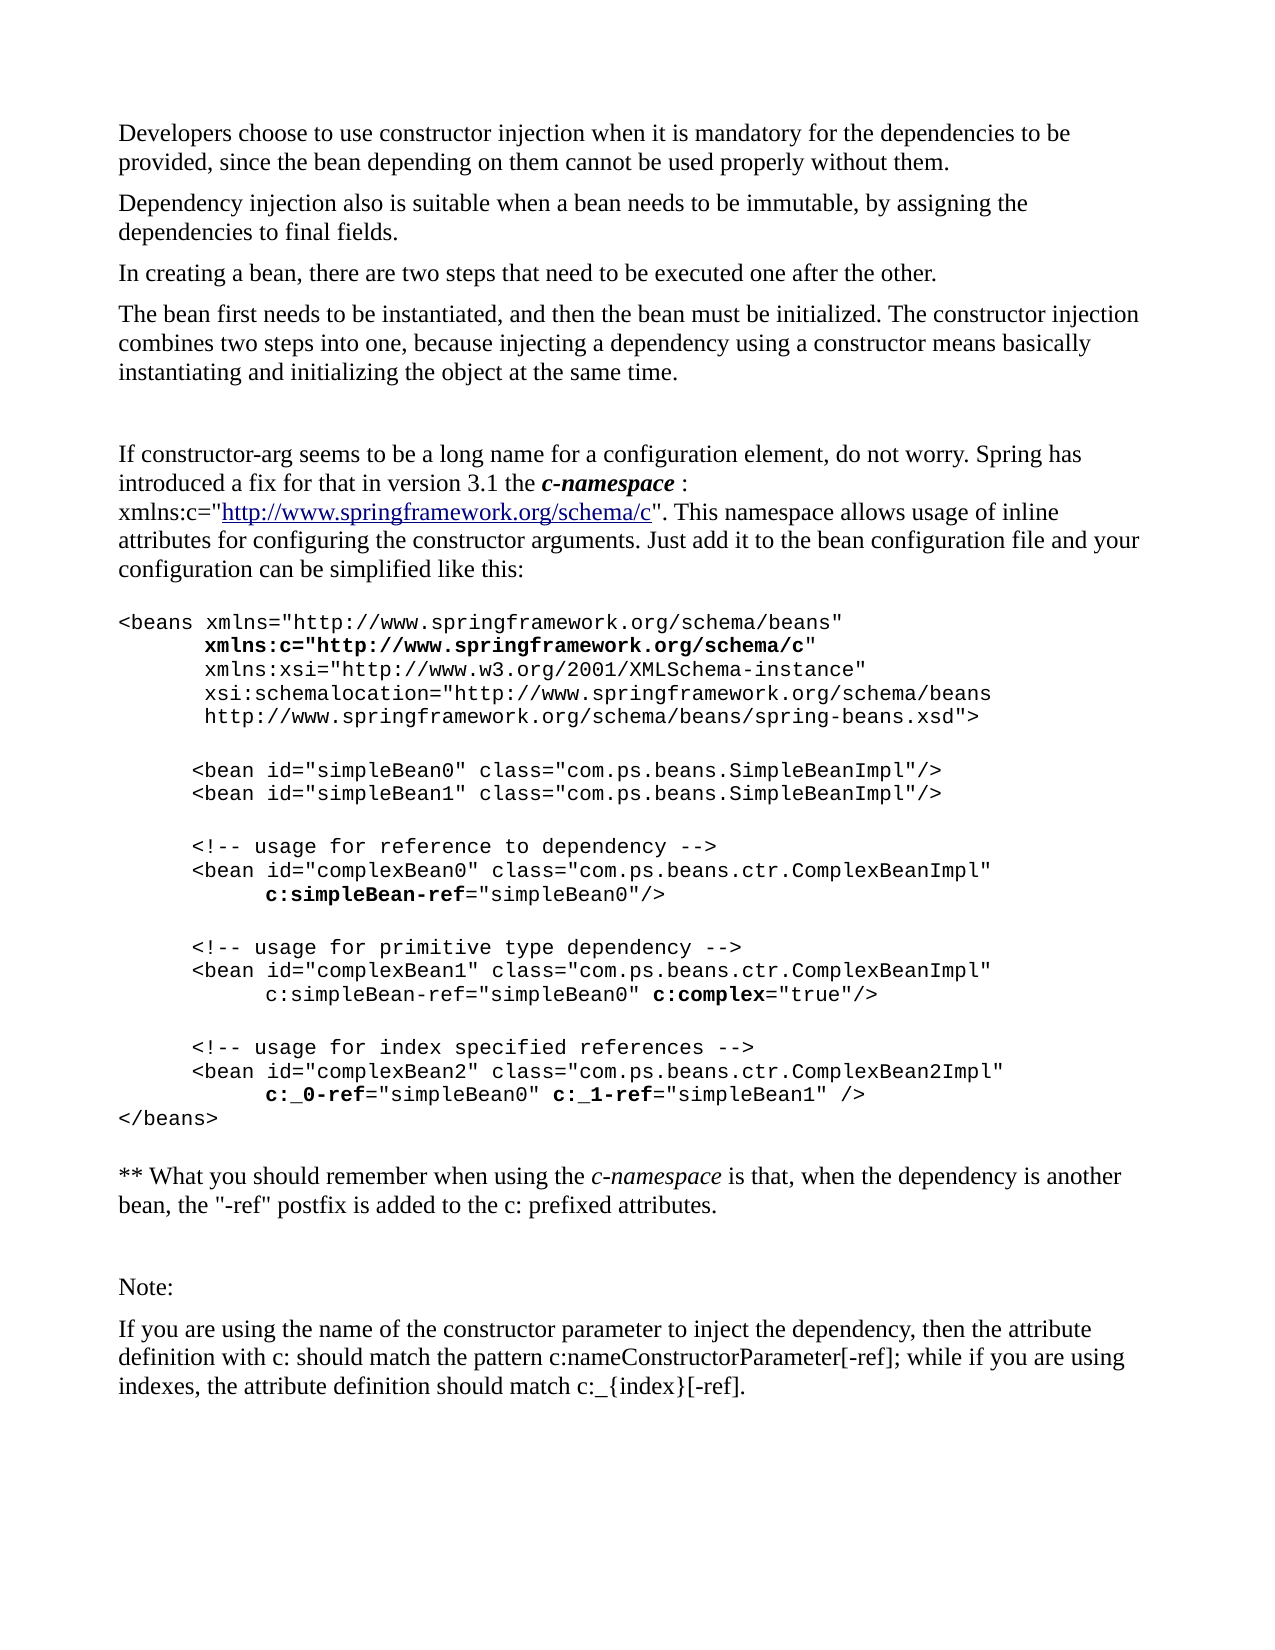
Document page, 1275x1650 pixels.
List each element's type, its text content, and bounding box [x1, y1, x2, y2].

text </beans> [118, 1108, 1157, 1132]
text xmlns:xsi="http://www.w3.org/2001/XMLSchema-instance" [118, 659, 1157, 683]
text <bean id="simpleBean0" class="com.ps.beans.SimpleBeanImpl"/> [118, 759, 1157, 783]
text <bean id="complexBean2" class="com.ps.beans.ctr.ComplexBean2Impl" [118, 1061, 1157, 1084]
text <bean id="complexBean1" class="com.ps.beans.ctr.ComplexBeanImpl" [118, 960, 1157, 984]
text <!-- usage for primitive type dependency --> [118, 937, 1157, 960]
text Dependency injection also is suitable when a bean needs to be immutable, by assigning the dependencies to final fields. [118, 188, 1157, 246]
text Note: [118, 1272, 1157, 1301]
text <!-- usage for index specified references --> [118, 1037, 1157, 1061]
text c:simpleBean-ref="simpleBean0" c:complex="true"/> [118, 984, 1157, 1008]
text <!-- usage for reference to dependency --> [118, 836, 1157, 860]
text In creating a bean, there are two steps that need to be executed one after the other. [118, 258, 1157, 287]
text <bean id="complexBean0" class="com.ps.beans.ctr.ComplexBeanImpl" [118, 860, 1157, 884]
text ** What you should remember when using the c-namespace is that, when the dependency is another bean, the "-ref" postfix is added to the c: prefixed attributes. [118, 1161, 1157, 1219]
text c:_0-ref="simpleBean0" c:_1-ref="simpleBean1" /> [118, 1084, 1157, 1108]
text xsi:schemalocation="http://www.springframework.org/schema/beans [118, 683, 1157, 706]
text If constructor-arg seems to be a long name for a configuration element, do not worry. Spring has introduced a fix for that in version 3.1 the c-namespace : xmlns:c="http://www.springframework.org/schema/c". This namespace allows usage of inline attributes for configuring the constructor arguments. Just add it to the bean configuration file and your configuration can be simplified like this: [118, 439, 1157, 583]
text <bean id="simpleBean1" class="com.ps.beans.SimpleBeanImpl"/> [118, 783, 1157, 807]
text http://www.springframework.org/schema/beans/spring-beans.xsd"> [118, 706, 1157, 730]
text <beans xmlns="http://www.springframework.org/schema/beans" [118, 612, 1157, 636]
text If you are using the name of the constructor parameter to inject the dependency, then the attribute definition with c: should match the pattern c:nameConstructorParameter[-ref]; while if you are using indexes, the attribute definition should match c:_{index}[-ref]. [118, 1314, 1157, 1400]
text xmlns:c="http://www.springframework.org/schema/c" [118, 636, 1157, 659]
text The bean first needs to be instantiated, and then the bean must be initialized. The constructor injection combines two steps into one, because injecting a dependency using a constructor means basically instantiating and initializing the object at the same time. [118, 299, 1157, 386]
text Developers choose to use constructor injection when it is mandatory for the dependencies to be provided, since the bean depending on them cannot be used properly without them. [118, 118, 1157, 176]
text c:simpleBean-ref="simpleBean0"/> [118, 884, 1157, 907]
